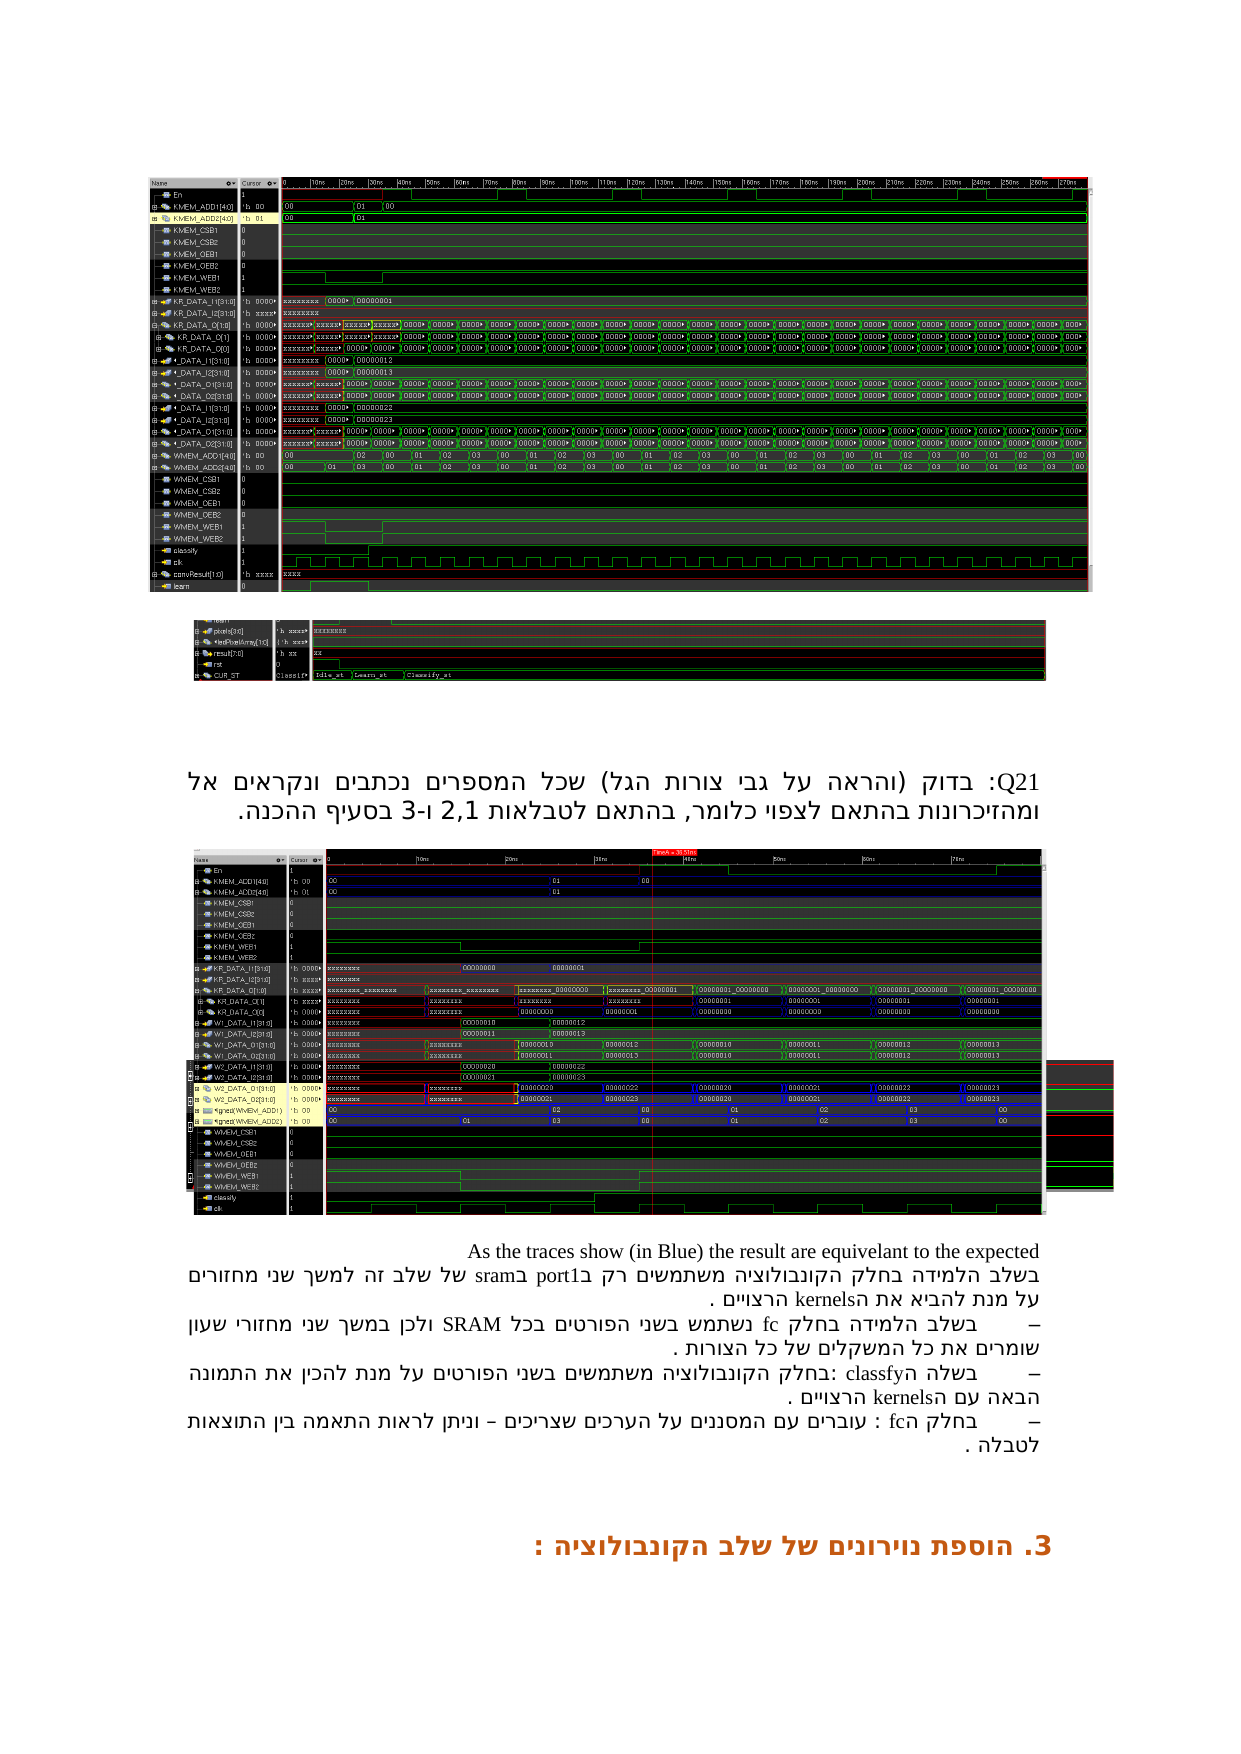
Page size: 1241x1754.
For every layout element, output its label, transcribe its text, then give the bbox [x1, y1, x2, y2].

text Q21: בדוק (והראה על גבי צורות הגל) שכל המספרים נכתבים ונקראים אל ומהזיכרונות בהתאם לצפוי כלומר, בהתאם לטבלאות 2,1 ו-3 בסעיף ההכנה. [187, 767, 1040, 826]
text בשלב הלמידה בחלק הקונבולוציה משתמשים רק בport1 בsram של שלב זה למשך שני מחזורים על מנת להביא את הkernels הרצויים . [187, 1263, 1040, 1312]
picture [186, 849, 1114, 1215]
picture [148, 177, 1093, 592]
picture [193, 620, 1047, 681]
list בשלב הלמידה בחלק fc נשתמש בשני הפורטים בכל SRAM ולכן במשך שני מחזורי שעון שומרים את כל המשקלים של כל הצורות . [187, 1312, 1040, 1360]
subtitle 3. הוספת נוירונים של שלב הקונבולוציה : [187, 1530, 1053, 1562]
list בשלה הclassfy :בחלק הקונבולוציה משתמשים בשני הפורטים על מנת להכין את התמונה הבאה עם הkernels הרצויים . [187, 1360, 1040, 1409]
list בחלק הfc : עוברים עם המסננים על הערכים שצריכים – וניתן לראות התאמה בין התוצאות לטבלה . [187, 1409, 1040, 1458]
text As the traces show (in Blue) the result are equivelant to the expected [187, 1239, 1040, 1263]
